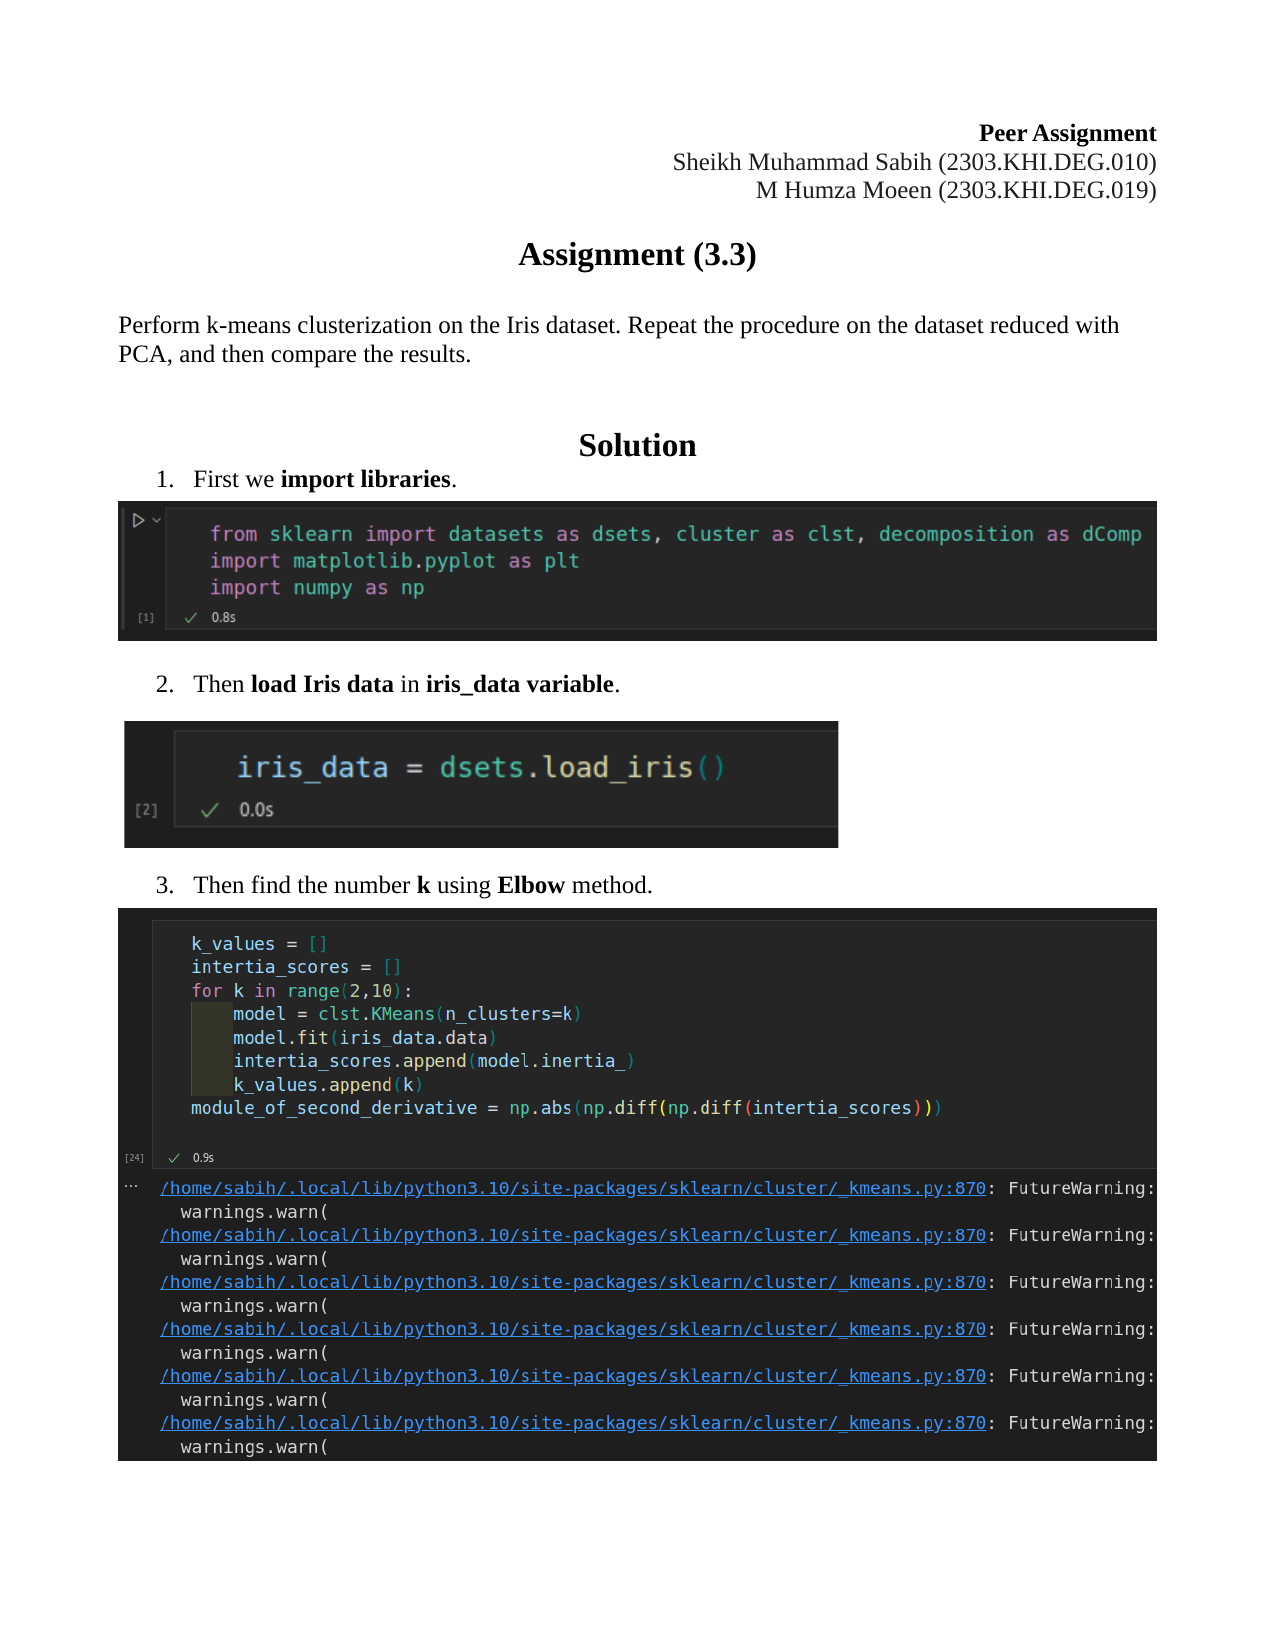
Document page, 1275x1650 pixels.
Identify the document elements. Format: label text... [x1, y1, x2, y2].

text Assignment (3.3) [118, 234, 1157, 272]
text Perform k-means clusterization on the Iris dataset. Repeat the procedure on the dataset reduced with PCA, and then compare the results. [118, 311, 1157, 368]
picture [118, 908, 1157, 1461]
picture [118, 501, 1157, 641]
text Solution [118, 426, 1157, 464]
picture [124, 721, 839, 848]
list Then find the number k using Elbow method. [156, 871, 1157, 899]
list First we import libraries. [156, 464, 1157, 493]
list Then load Iris data in iris_data variable. [156, 669, 1157, 698]
